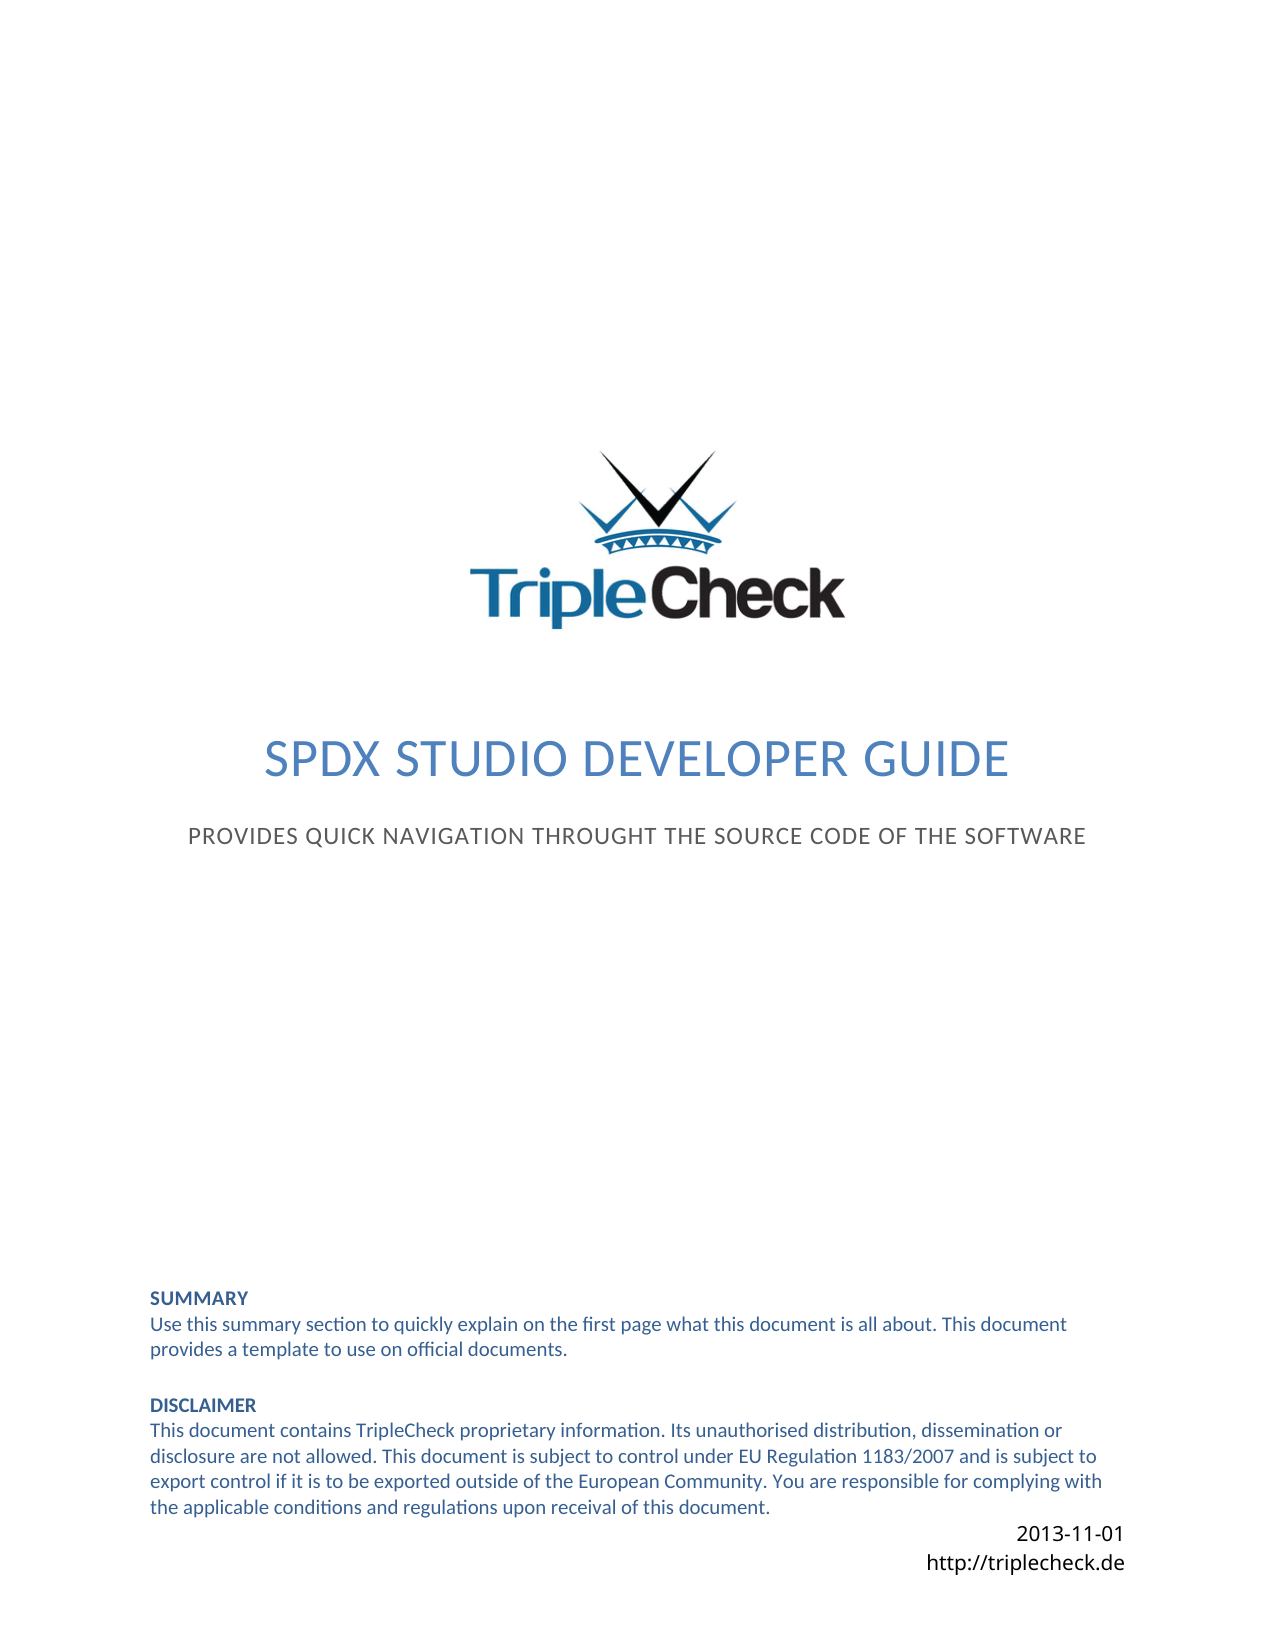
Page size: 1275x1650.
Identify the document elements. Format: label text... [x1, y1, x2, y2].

subtitle Provides quick navigation throught the source code of the software [150, 820, 1125, 851]
text Use this summary section to quickly explain on the first page what this document is all about. This document provides a template to use on official documents. [150, 1311, 1125, 1362]
title SPDX Studio developer guide [150, 723, 1125, 789]
text Summary [150, 1285, 1125, 1311]
picture [468, 448, 849, 632]
